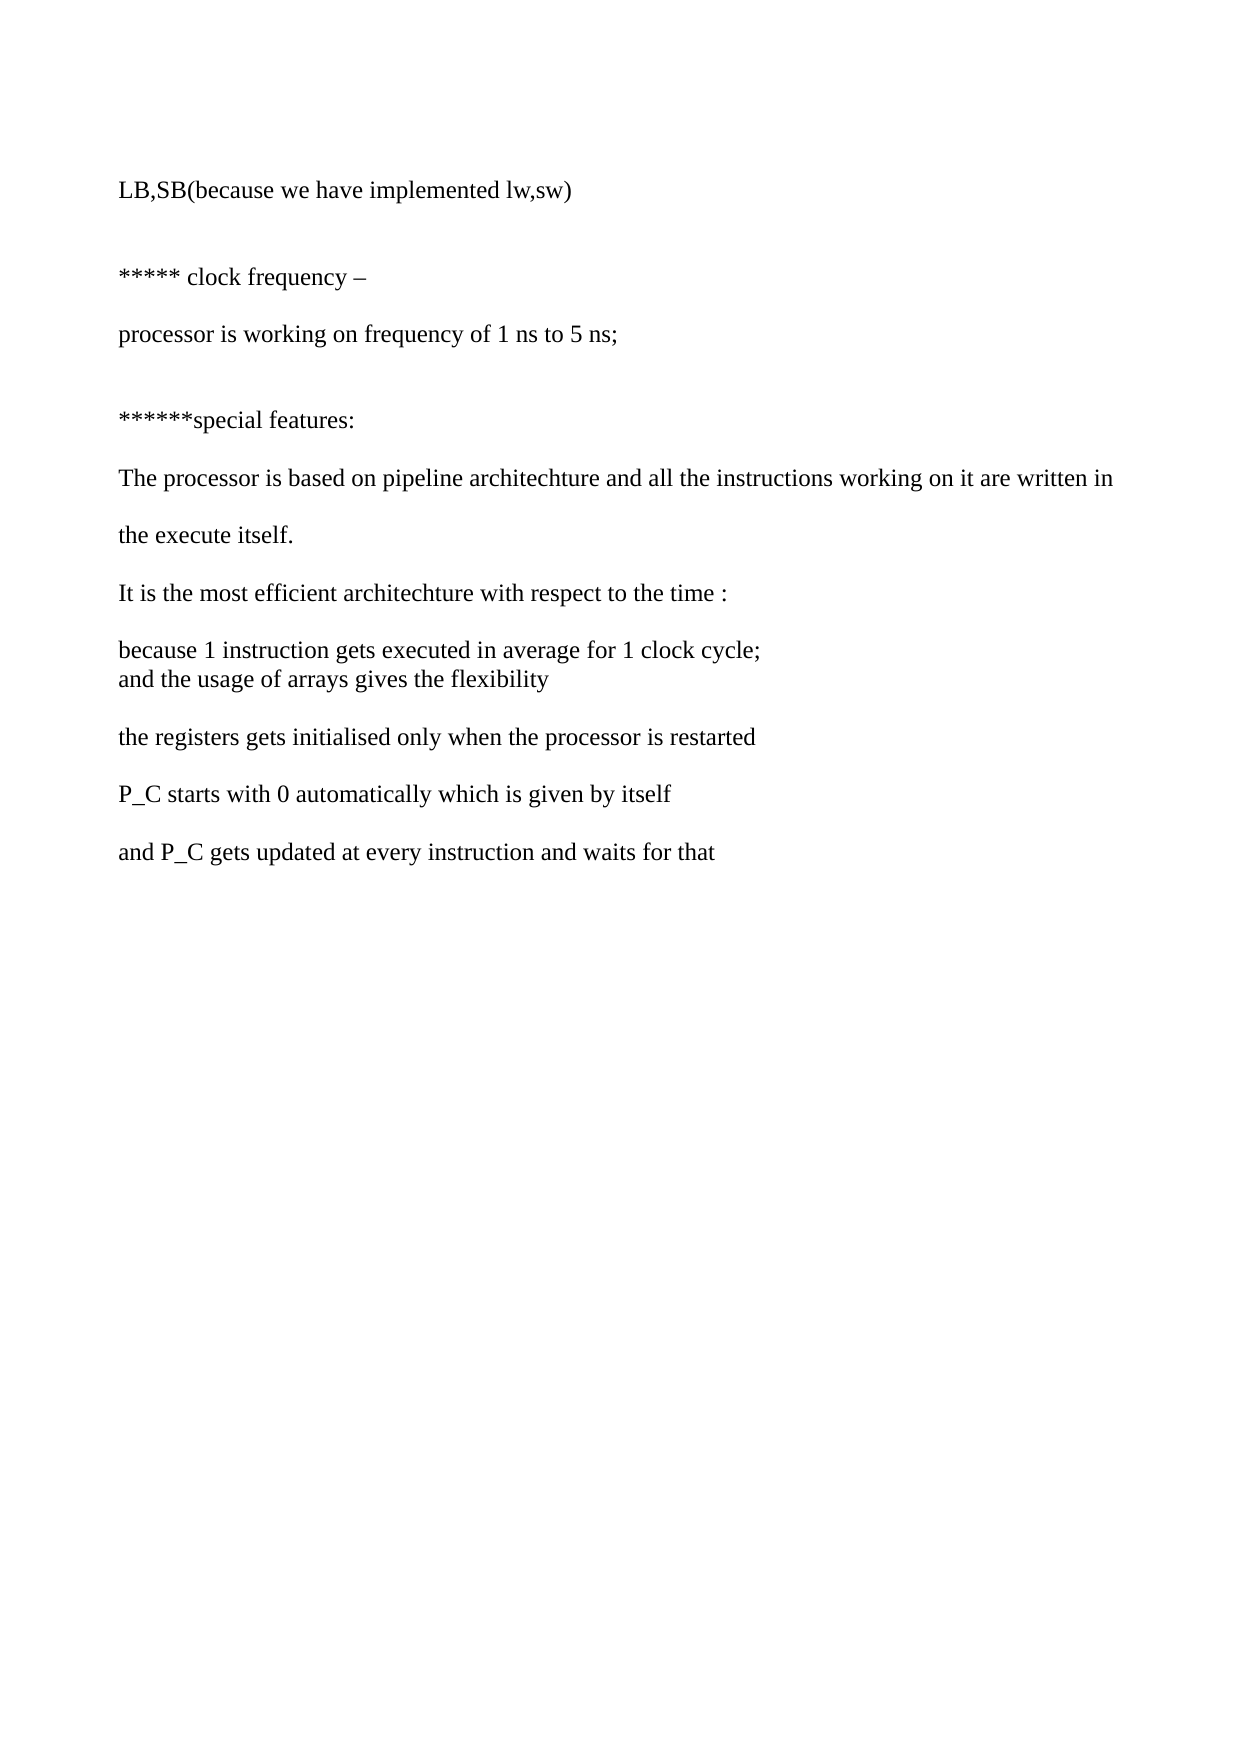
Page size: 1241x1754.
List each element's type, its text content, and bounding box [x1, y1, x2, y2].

text LB,SB(because we have implemented lw,sw) [118, 176, 1122, 204]
text processor is working on frequency of 1 ns to 5 ns; [118, 319, 1122, 348]
text the registers gets initialised only when the processor is restarted [118, 722, 1122, 751]
text ******special features: [118, 406, 1122, 434]
text P_C starts with 0 automatically which is given by itself [118, 779, 1122, 808]
text and the usage of arrays gives the flexibility [118, 664, 1122, 693]
text The processor is based on pipeline architechture and all the instructions working on it are written in [118, 463, 1122, 492]
text It is the most efficient architechture with respect to the time : [118, 578, 1122, 607]
text ***** clock frequency – [118, 262, 1122, 291]
text the execute itself. [118, 521, 1122, 549]
text because 1 instruction gets executed in average for 1 clock cycle; [118, 636, 1122, 664]
text and P_C gets updated at every instruction and waits for that [118, 837, 1122, 866]
